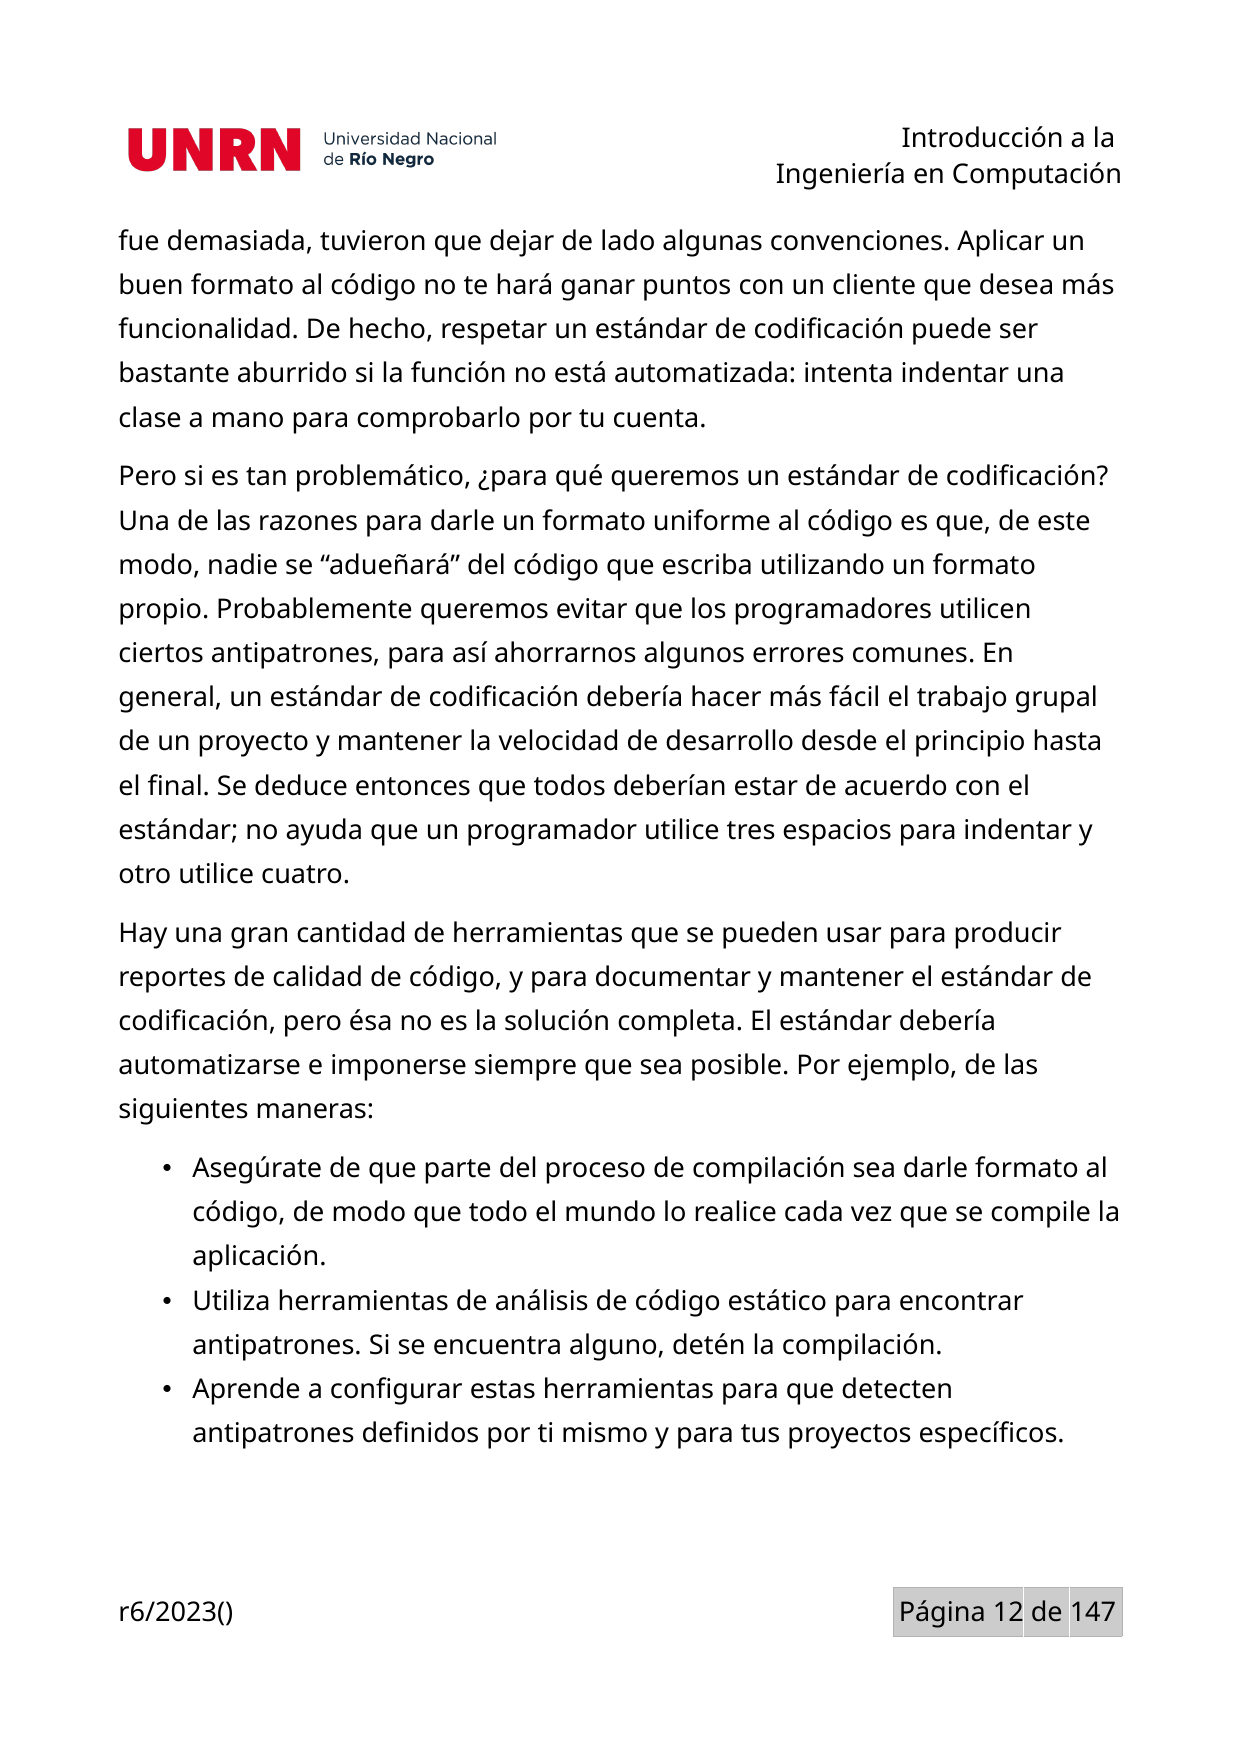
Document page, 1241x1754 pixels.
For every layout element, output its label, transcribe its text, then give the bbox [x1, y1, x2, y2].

list Aprende a configurar estas herramientas para que detecten antipatrones definidos por ti mismo y para tus proyectos específicos. [162, 1369, 1122, 1450]
text Hay una gran cantidad de herramientas que se pueden usar para producir reportes de calidad de código, y para documentar y mantener el estándar de codificación, pero ésa no es la solución completa. El estándar debería automatizarse e imponerse siempre que sea posible. Por ejemplo, de las siguientes maneras: [118, 913, 1122, 1127]
picture [118, 118, 505, 180]
text Pero si es tan problemático, ¿para qué queremos un estándar de codificación? Una de las razones para darle un formato uniforme al código es que, de este modo, nadie se “adueñará” del código que escriba utilizando un formato propio. Probablemente queremos evitar que los programadores utilicen ciertos antipatrones, para así ahorrarnos algunos errores comunes. En general, un estándar de codificación debería hacer más fácil el trabajo grupal de un proyecto y mantener la velocidad de desarrollo desde el principio hasta el final. Se deduce entonces que todos deberían estar de acuerdo con el estándar; no ayuda que un programador utilice tres espacios para indentar y otro utilice cuatro. [118, 457, 1122, 891]
list Utiliza herramientas de análisis de código estático para encontrar antipatrones. Si se encuentra alguno, detén la compilación. [162, 1281, 1122, 1362]
text fue demasiada, tuvieron que dejar de lado algunas convenciones. Aplicar un buen formato al código no te hará ganar puntos con un cliente que desea más funcionalidad. De hecho, respetar un estándar de codificación puede ser bastante aburrido si la función no está automatizada: intenta indentar una clase a mano para comprobarlo por tu cuenta. [118, 221, 1122, 435]
list Asegúrate de que parte del proceso de compilación sea darle formato al código, de modo que todo el mundo lo realice cada vez que se compile la aplicación. [162, 1148, 1122, 1274]
